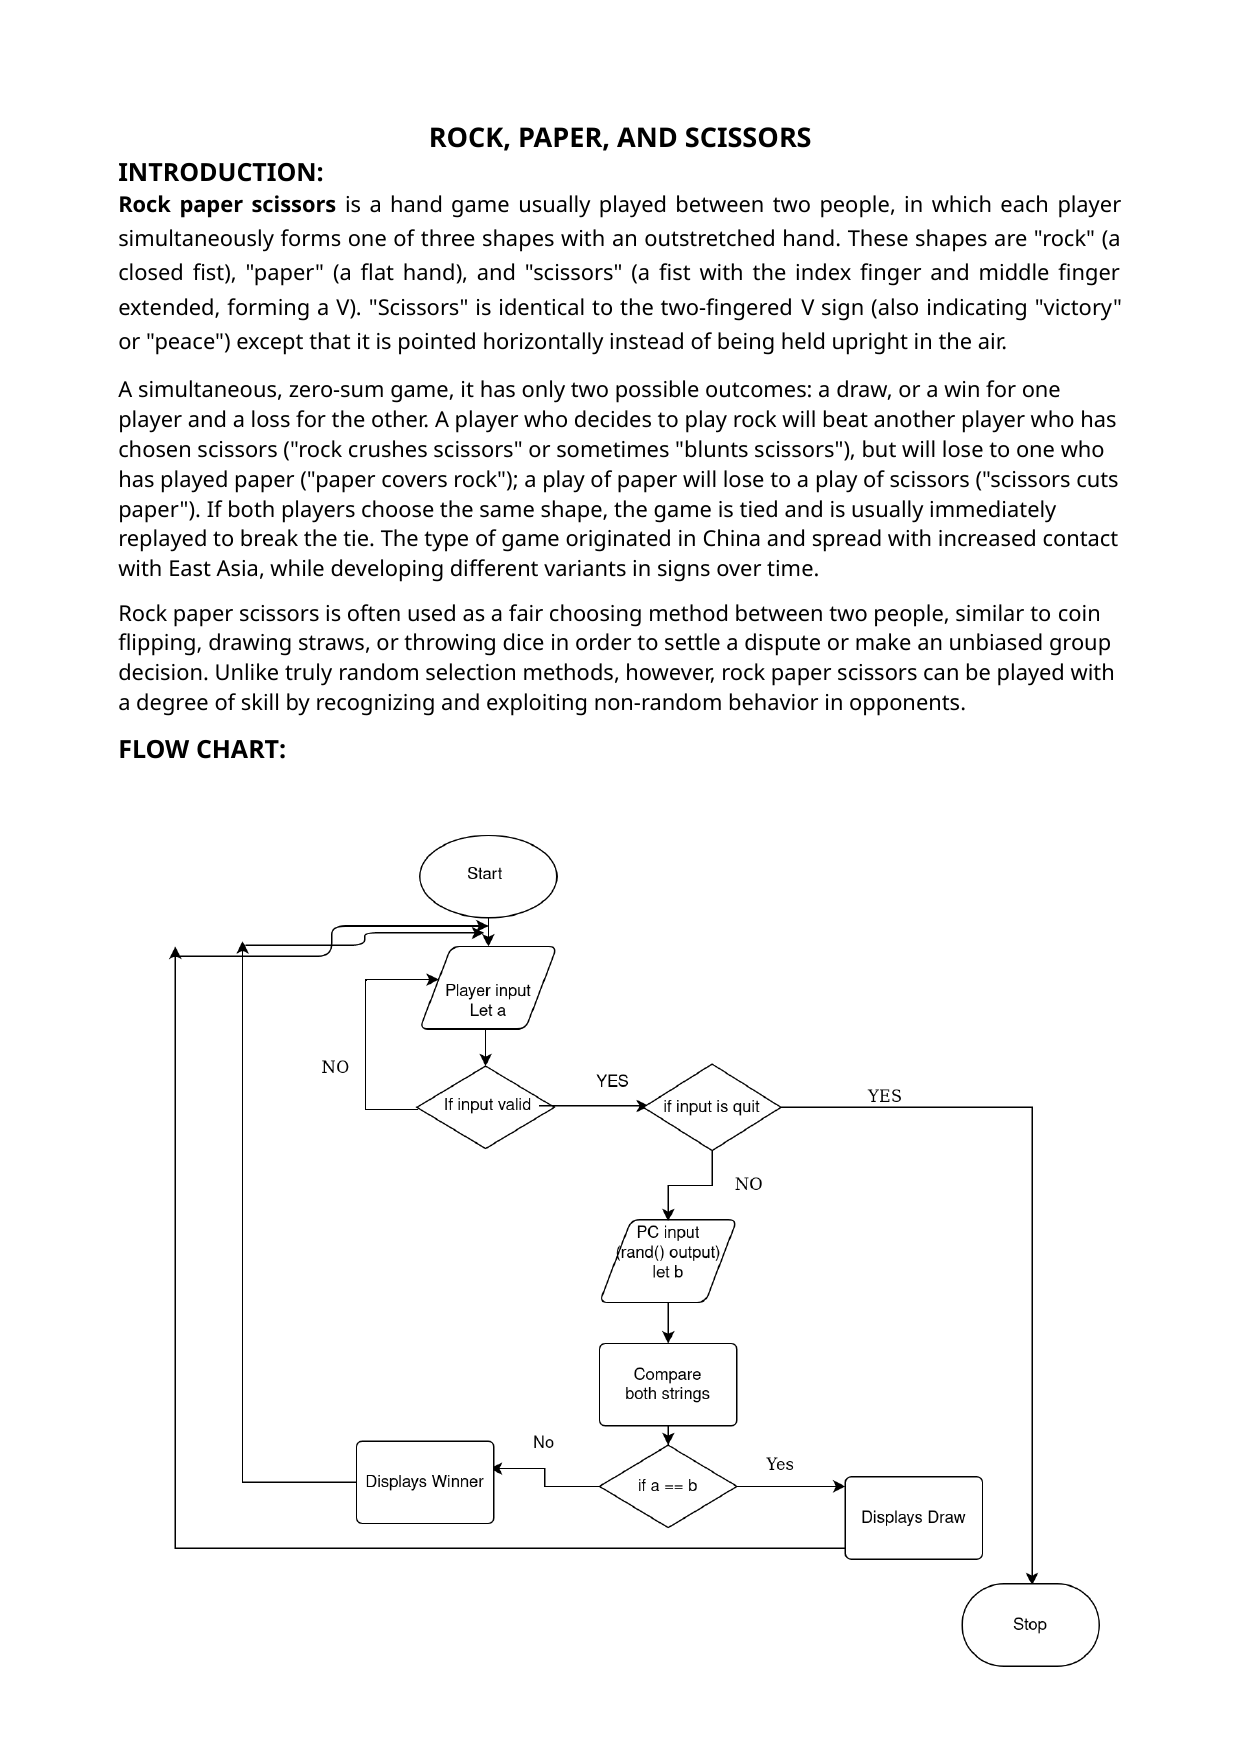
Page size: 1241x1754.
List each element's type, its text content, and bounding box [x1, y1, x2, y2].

picture [129, 800, 1133, 1701]
text INTRODUCTION: [118, 155, 1122, 189]
text FLOW CHART: [118, 731, 1122, 765]
text Rock paper scissors is a hand game usually played between two people, in which each player simultaneously forms one of three shapes with an outstretched hand. These shapes are "rock" (a closed fist), "paper" (a flat hand), and "scissors" (a fist with the index finger and middle finger extended, forming a V). "Scissors" is identical to the two-fingered V sign (also indicating "victory" or "peace") except that it is pointed horizontally instead of being held upright in the air. [118, 189, 1122, 356]
text ROCK, PAPER, AND SCISSORS [118, 118, 1122, 155]
text A simultaneous, zero-sum game, it has only two possible outcomes: a draw, or a win for one player and a loss for the other. A player who decides to play rock will beat another player who has chosen scissors ("rock crushes scissors" or sometimes "blunts scissors"), but will lose to one who has played paper ("paper covers rock"); a play of paper will lose to a play of scissors ("scissors cuts paper"). If both players choose the same shape, the game is tied and is usually immediately replayed to break the tie. The type of game originated in China and spread with increased contact with East Asia, while developing different variants in signs over time. [118, 374, 1122, 583]
text Rock paper scissors is often used as a fair choosing method between two people, similar to coin flipping, drawing straws, or throwing dice in order to settle a dispute or make an unbiased group decision. Unlike truly random selection methods, however, rock paper scissors can be played with a degree of skill by recognizing and exploiting non-random behavior in opponents. [118, 598, 1122, 717]
